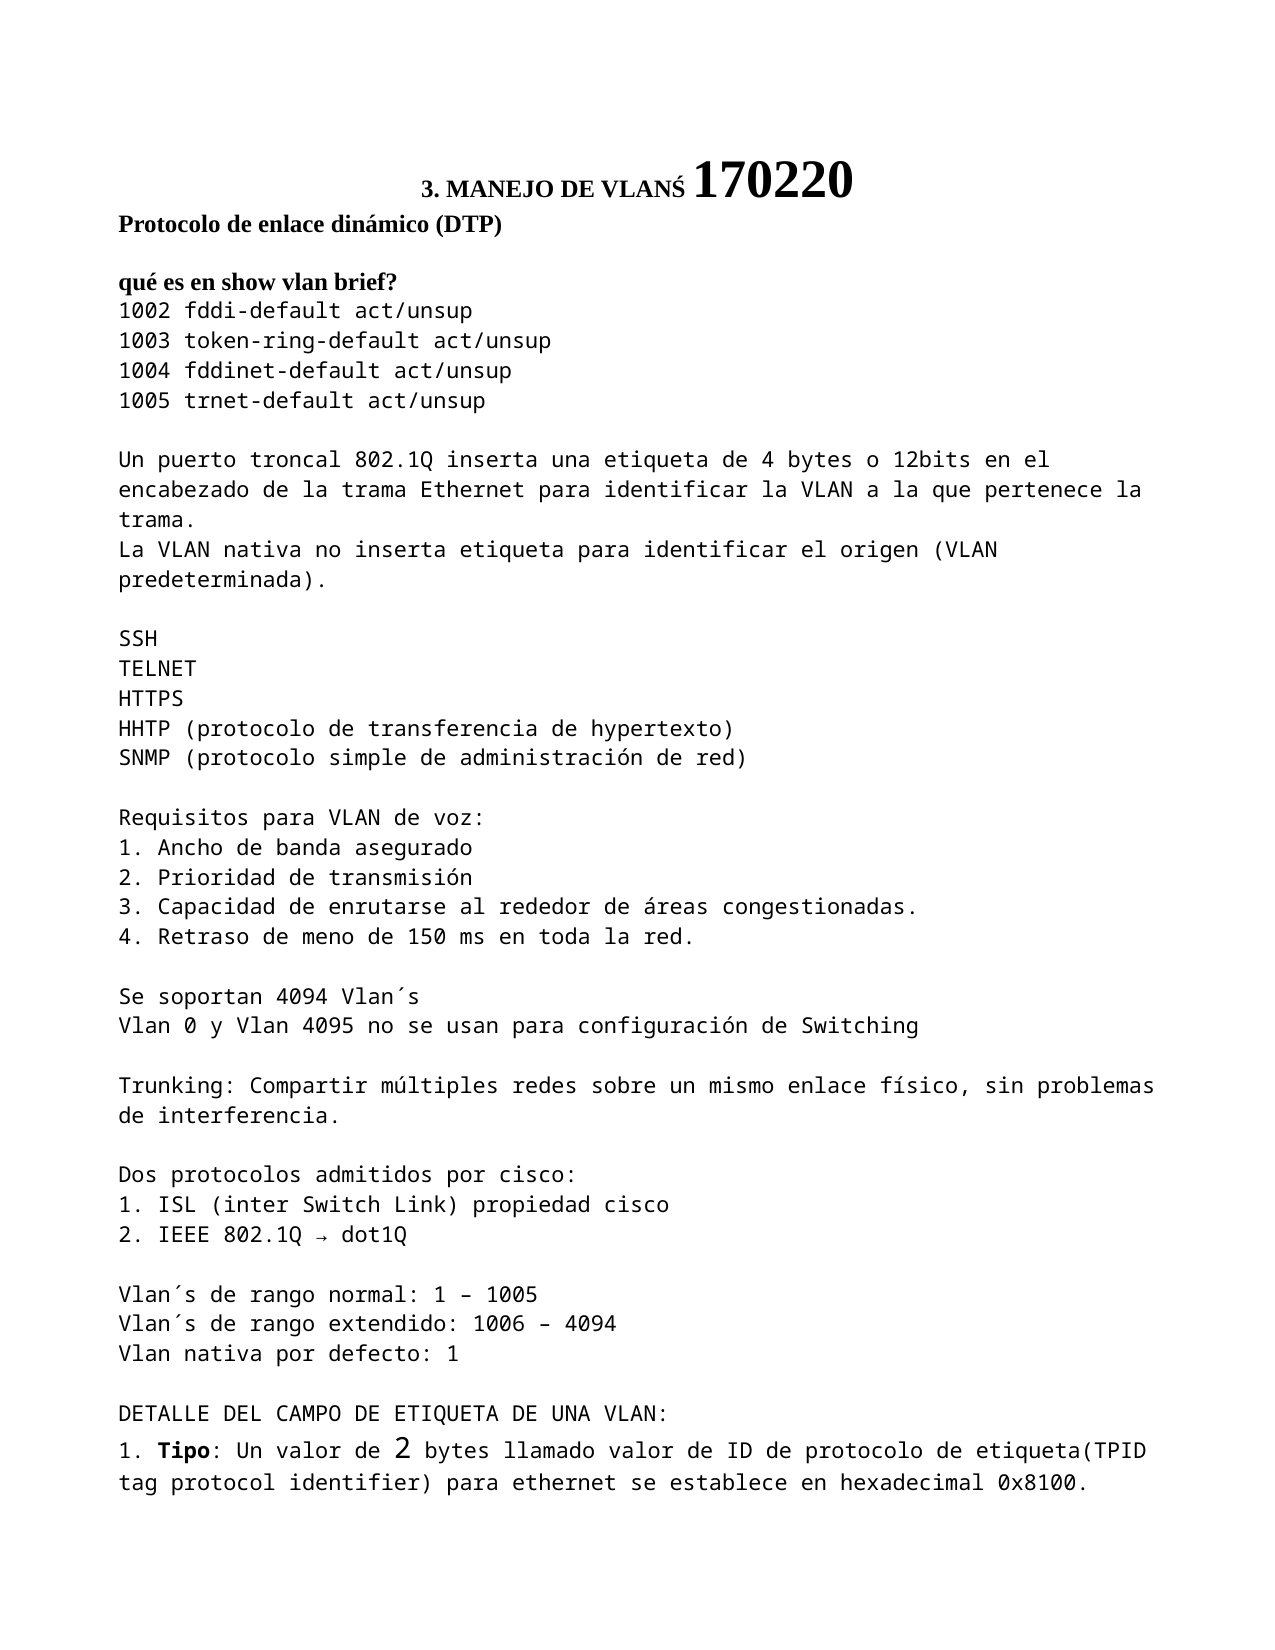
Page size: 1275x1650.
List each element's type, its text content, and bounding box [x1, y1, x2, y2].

text DETALLE DEL CAMPO DE ETIQUETA DE UNA VLAN: [118, 1398, 1157, 1427]
text Se soportan 4094 Vlan´s [118, 981, 1157, 1010]
text TELNET [118, 653, 1157, 683]
text Vlan´s de rango extendido: 1006 – 4094 [118, 1308, 1157, 1338]
text 3. Capacidad de enrutarse al rededor de áreas congestionadas. [118, 891, 1157, 921]
text 1. Tipo: Un valor de 2 bytes llamado valor de ID de protocolo de etiqueta(TPID tag protocol identifier) para ethernet se establece en hexadecimal 0x8100. [118, 1427, 1157, 1497]
text 1. Ancho de banda asegurado [118, 832, 1157, 861]
text 1003 token-ring-default act/unsup [118, 325, 1157, 355]
text HTTPS [118, 683, 1157, 712]
text Vlan 0 y Vlan 4095 no se usan para configuración de Switching [118, 1010, 1157, 1040]
text Dos protocolos admitidos por cisco: [118, 1159, 1157, 1189]
text Vlan´s de rango normal: 1 – 1005 [118, 1278, 1157, 1308]
text qué es en show vlan brief? [118, 267, 1157, 295]
text Protocolo de enlace dinámico (DTP) [118, 209, 1157, 238]
text SNMP (protocolo simple de administración de red) [118, 742, 1157, 772]
text Requisitos para VLAN de voz: [118, 802, 1157, 832]
text 1002 fddi-default act/unsup [118, 295, 1157, 325]
text 4. Retraso de meno de 150 ms en toda la red. [118, 921, 1157, 951]
text La VLAN nativa no inserta etiqueta para identificar el origen (VLAN predeterminada). [118, 534, 1157, 593]
text SSH [118, 623, 1157, 653]
text Un puerto troncal 802.1Q inserta una etiqueta de 4 bytes o 12bits en el encabezado de la trama Ethernet para identificar la VLAN a la que pertenece la trama. [118, 444, 1157, 534]
text HHTP (protocolo de transferencia de hypertexto) [118, 712, 1157, 742]
text Vlan nativa por defecto: 1 [118, 1338, 1157, 1368]
text 2. IEEE 802.1Q → dot1Q [118, 1219, 1157, 1249]
text 1005 trnet-default act/unsup [118, 385, 1157, 414]
text 1004 fddinet-default act/unsup [118, 355, 1157, 385]
text Trunking: Compartir múltiples redes sobre un mismo enlace físico, sin problemas de interferencia. [118, 1070, 1157, 1129]
text 2. Prioridad de transmisión [118, 861, 1157, 891]
text 1. ISL (inter Switch Link) propiedad cisco [118, 1189, 1157, 1219]
text 3. MANEJO DE VLANŚ 170220 [118, 147, 1157, 209]
